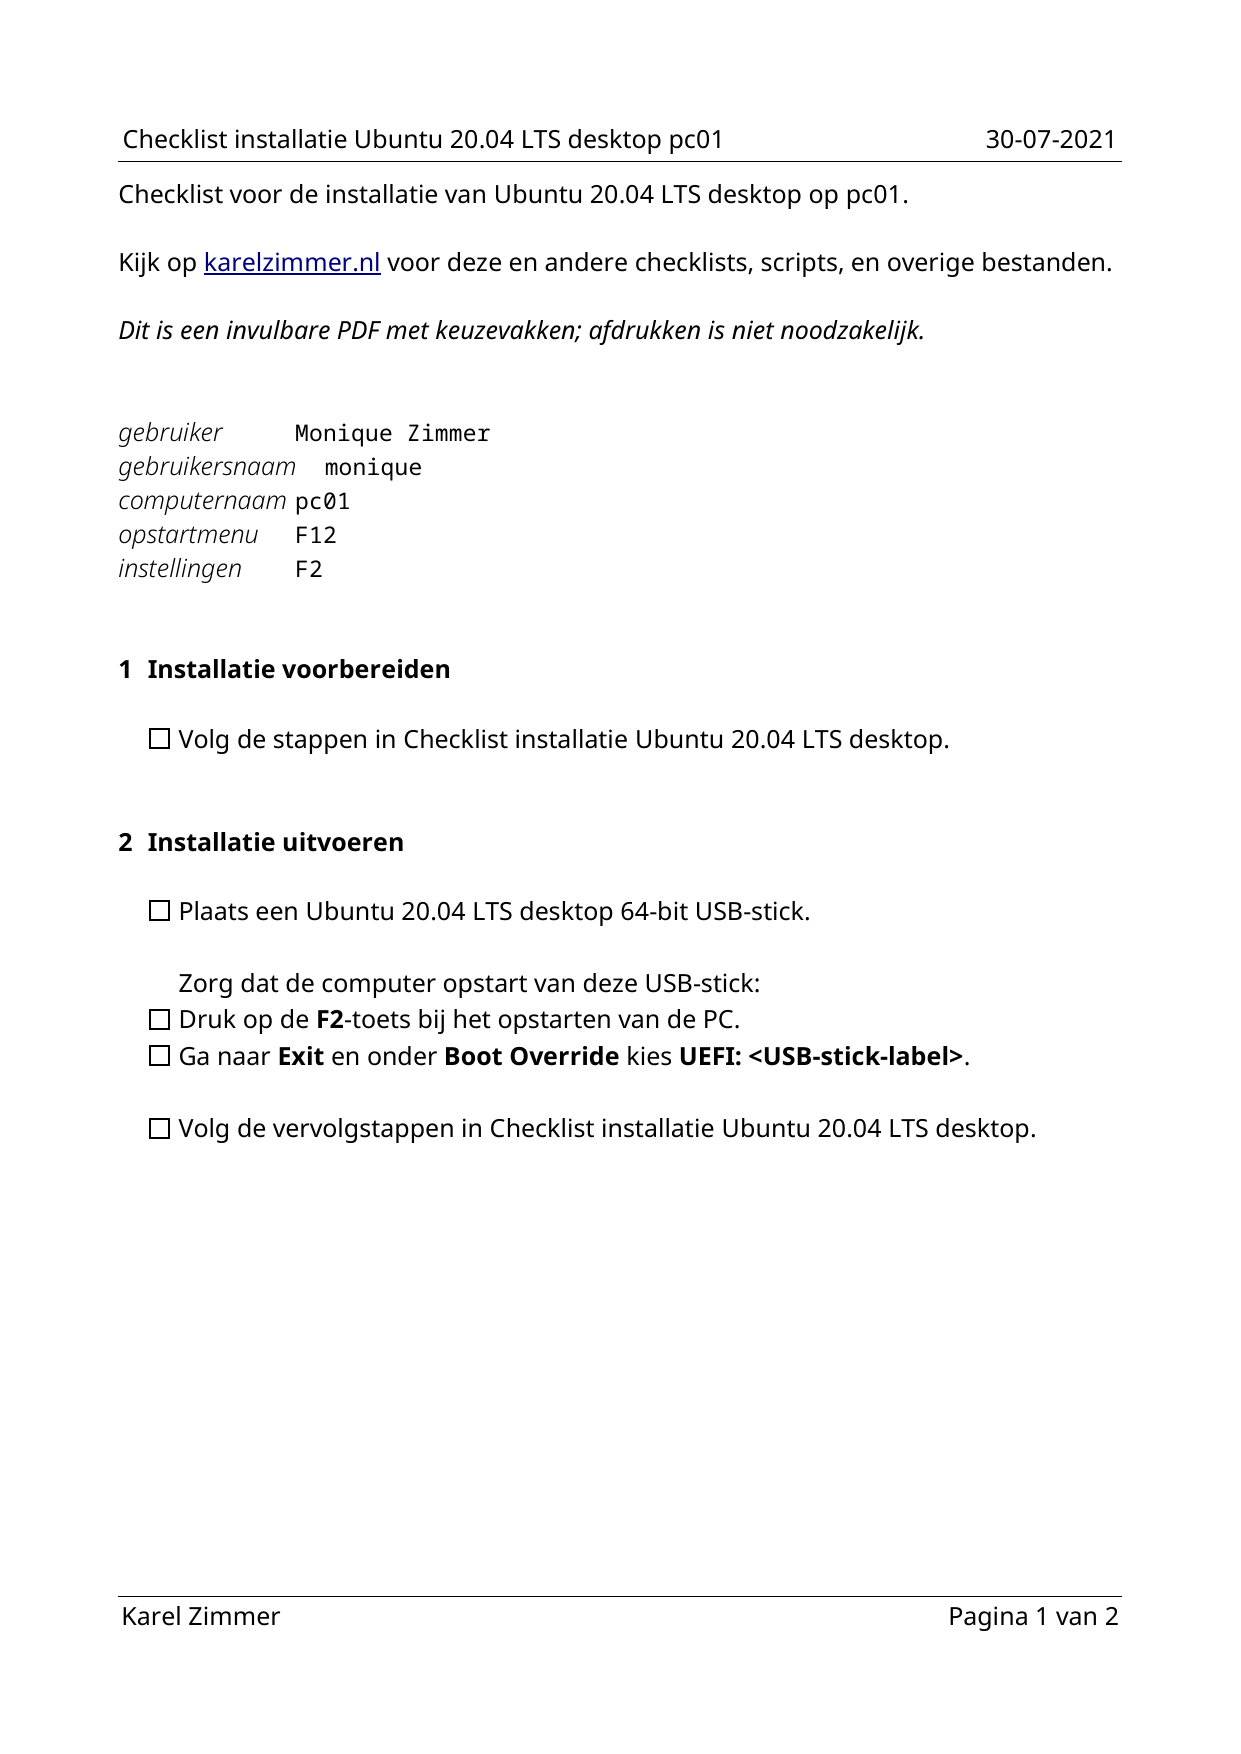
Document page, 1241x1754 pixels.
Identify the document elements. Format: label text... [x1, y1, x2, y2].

text gebruikersnaam monique [118, 449, 1122, 483]
text Checklist voor de installatie van Ubuntu 20.04 LTS desktop op pc01. [118, 177, 1122, 211]
table_header [141, 893, 177, 929]
table_cell [141, 965, 177, 1001]
table_cell Volg de vervolgstappen in Checklist installatie Ubuntu 20.04 LTS desktop. [177, 1110, 1120, 1146]
table_cell Ga naar Exit en onder Boot Override kies UEFI: <USB-stick-label>. [177, 1038, 1120, 1074]
table_header Plaats een Ubuntu 20.04 LTS desktop 64-bit USB-stick. [177, 893, 1120, 929]
table_cell [141, 1110, 177, 1146]
table_cell [141, 1074, 177, 1110]
text Kijk op karelzimmer.nl voor deze en andere checklists, scripts, en overige bestanden. [118, 245, 1122, 279]
table_cell [177, 929, 1120, 965]
table_cell Zorg dat de computer opstart van deze USB-stick: [177, 965, 1120, 1001]
text gebruiker Monique Zimmer [118, 415, 1122, 449]
list Installatie voorbereiden [118, 652, 1122, 686]
text Dit is een invulbare PDF met keuzevakken; afdrukken is niet noodzakelijk. [118, 313, 1122, 347]
table_cell [141, 1038, 177, 1074]
text computernaam pc01 [118, 483, 1122, 517]
table_header [141, 720, 177, 757]
list Installatie uitvoeren [118, 824, 1122, 858]
list opstartmenu F12 [118, 517, 1122, 551]
table_cell [141, 929, 177, 965]
table_cell [141, 1001, 177, 1037]
table_header Volg de stappen in Checklist installatie Ubuntu 20.04 LTS desktop. [177, 720, 1120, 757]
table_cell Druk op de F2-toets bij het opstarten van de PC. [177, 1001, 1120, 1037]
table_cell [177, 1074, 1120, 1110]
text instellingen F2 [118, 551, 1122, 584]
